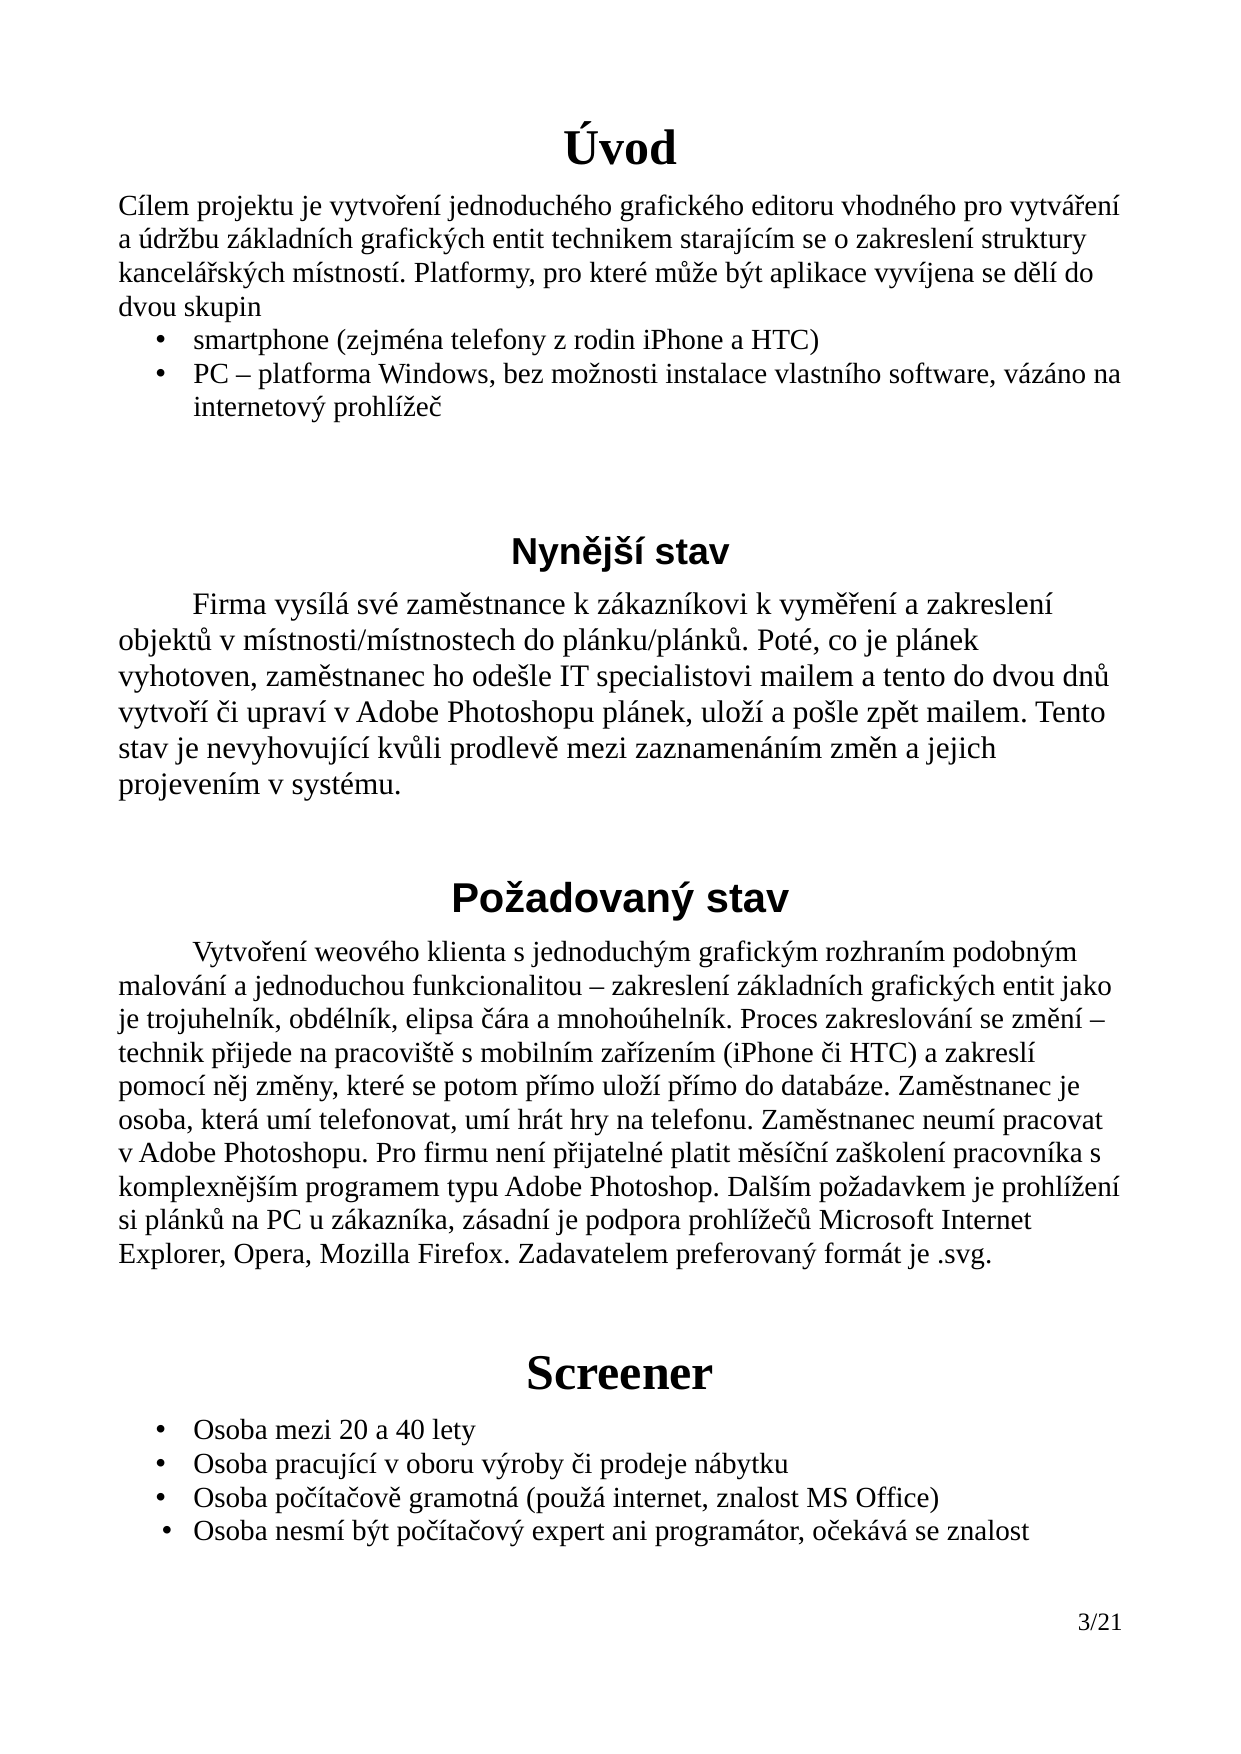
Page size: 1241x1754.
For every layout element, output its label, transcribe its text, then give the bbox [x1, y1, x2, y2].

list Osoba nesmí být počítačový expert ani programátor, očekává se znalost [162, 1513, 1122, 1547]
text Vytvoření weového klienta s jednoduchým grafickým rozhraním podobným malování a jednoduchou funkcionalitou – zakreslení základních grafických entit jako je trojuhelník, obdélník, elipsa čára a mnohoúhelník. Proces zakreslování se změní – technik přijede na pracoviště s mobilním zařízením (iPhone či HTC) a zakreslí pomocí něj změny, které se potom přímo uloží přímo do databáze. Zaměstnanec je osoba, která umí telefonovat, umí hrát hry na telefonu. Zaměstnanec neumí pracovat v Adobe Photoshopu. Pro firmu není přijatelné platit měsíční zaškolení pracovníka s komplexnějším programem typu Adobe Photoshop. Dalším požadavkem je prohlížení si plánků na PC u zákazníka, zásadní je podpora prohlížečů Microsoft Internet Explorer, Opera, Mozilla Firefox. Zadavatelem preferovaný formát je .svg. [118, 934, 1122, 1269]
subtitle Požadovaný stav [118, 874, 1122, 922]
subtitle Nynější stav [118, 529, 1122, 573]
list Osoba počítačově gramotná (použá internet, znalost MS Office) [156, 1480, 1122, 1513]
list PC – platforma Windows, bez možnosti instalace vlastního software, vázáno na internetový prohlížeč [156, 356, 1122, 423]
subtitle Screener [118, 1342, 1122, 1400]
list smartphone (zejména telefony z rodin iPhone a HTC) [156, 322, 1122, 356]
subtitle Úvod [118, 118, 1122, 176]
list Osoba mezi 20 a 40 lety [156, 1412, 1122, 1446]
text Cílem projektu je vytvoření jednoduchého grafického editoru vhodného pro vytváření a údržbu základních grafických entit technikem starajícím se o zakreslení struktury kancelářských místností. Platformy, pro které může být aplikace vyvíjena se dělí do dvou skupin [118, 188, 1122, 322]
text Firma vysílá své zaměstnance k zákazníkovi k vyměření a zakreslení objektů v místnosti/místnostech do plánku/plánků. Poté, co je plánek vyhotoven, zaměstnanec ho odešle IT specialistovi mailem a tento do dvou dnů vytvoří či upraví v Adobe Photoshopu plánek, uloží a pošle zpět mailem. Tento stav je nevyhovující kvůli prodlevě mezi zaznamenáním změn a jejich projevením v systému. [118, 585, 1122, 801]
list Osoba pracující v oboru výroby či prodeje nábytku [156, 1446, 1122, 1480]
